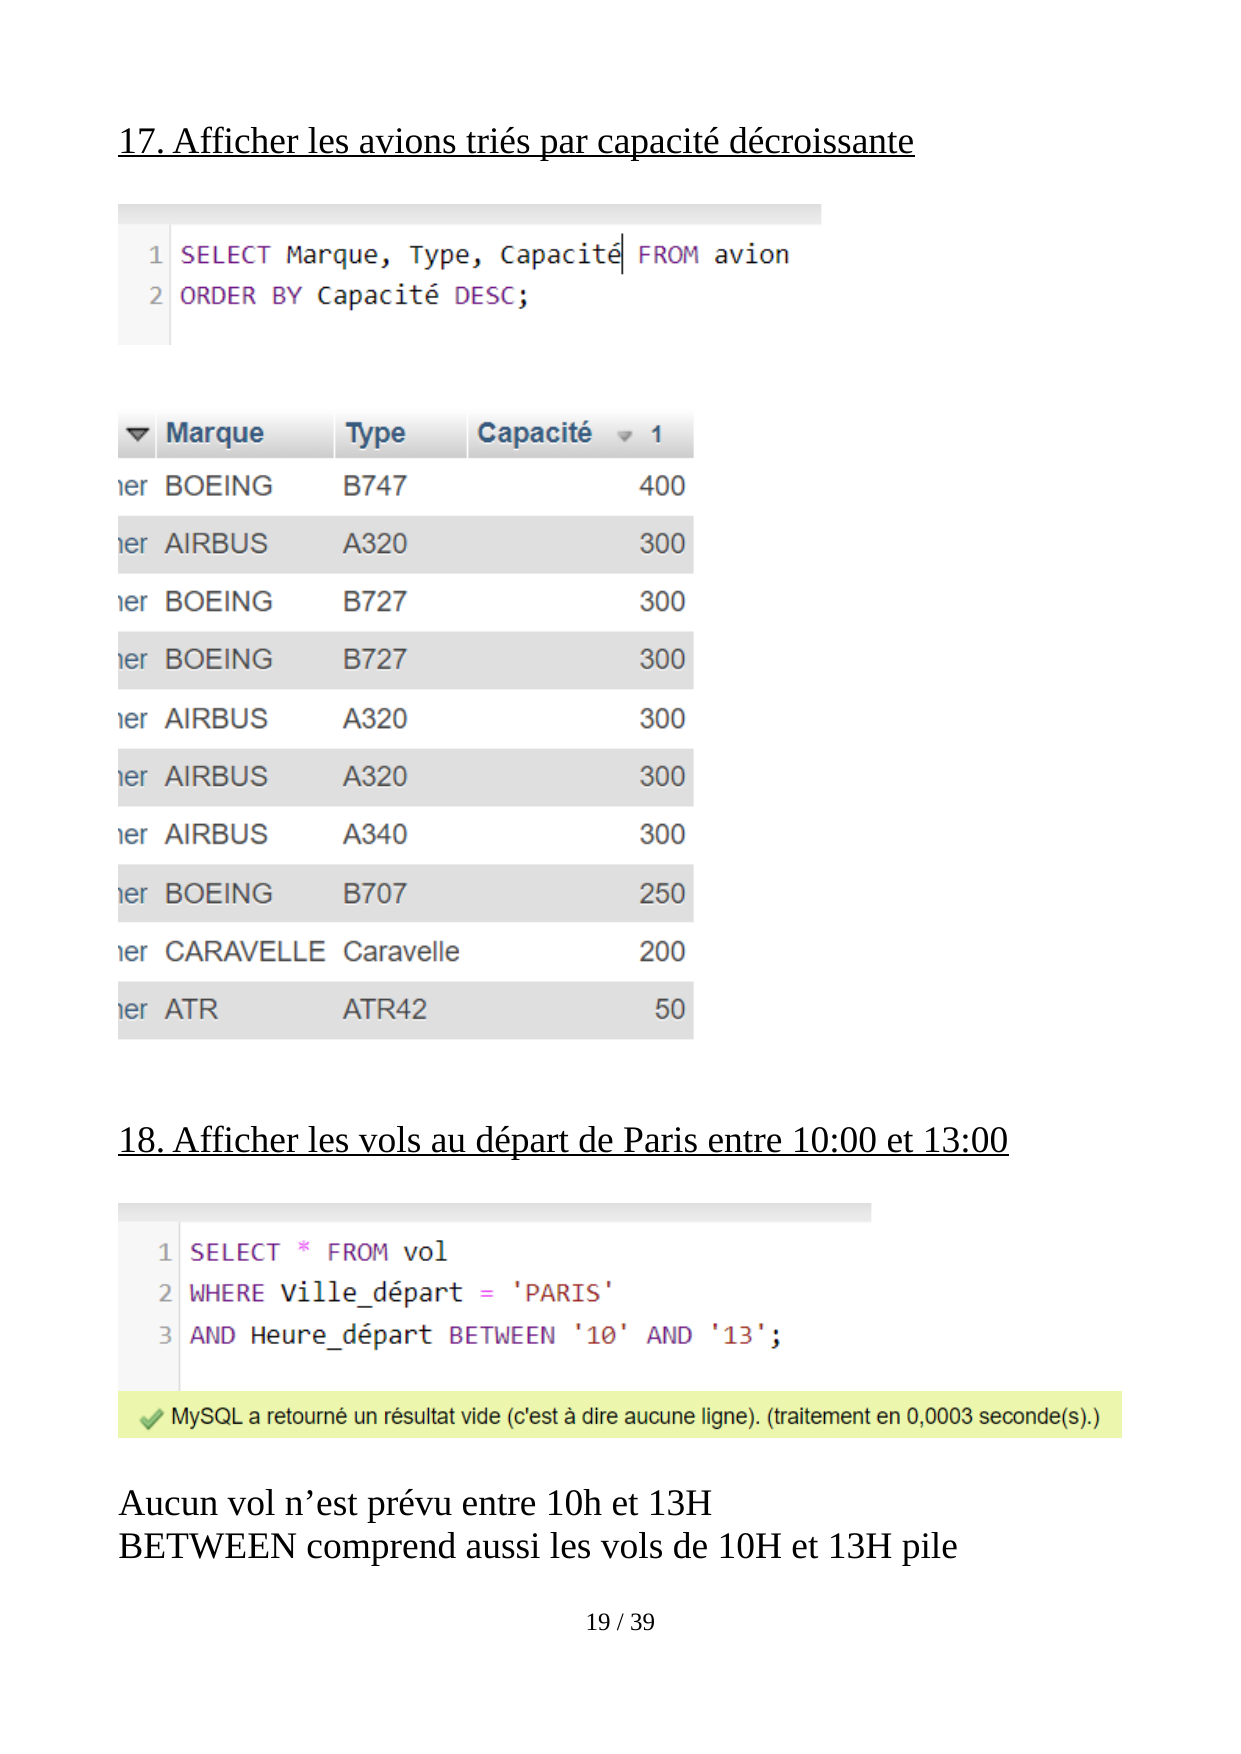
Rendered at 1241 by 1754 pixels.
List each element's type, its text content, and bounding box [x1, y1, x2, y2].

text Aucun vol n’est prévu entre 10h et 13H [118, 1481, 1122, 1524]
picture [118, 1203, 1123, 1438]
picture [118, 388, 719, 1074]
text BETWEEN comprend aussi les vols de 10H et 13H pile [118, 1524, 1122, 1567]
picture [118, 204, 822, 345]
text 17. Afficher les avions triés par capacité décroissante [118, 118, 1122, 161]
text 18. Afficher les vols au départ de Paris entre 10:00 et 13:00 [118, 1117, 1122, 1160]
